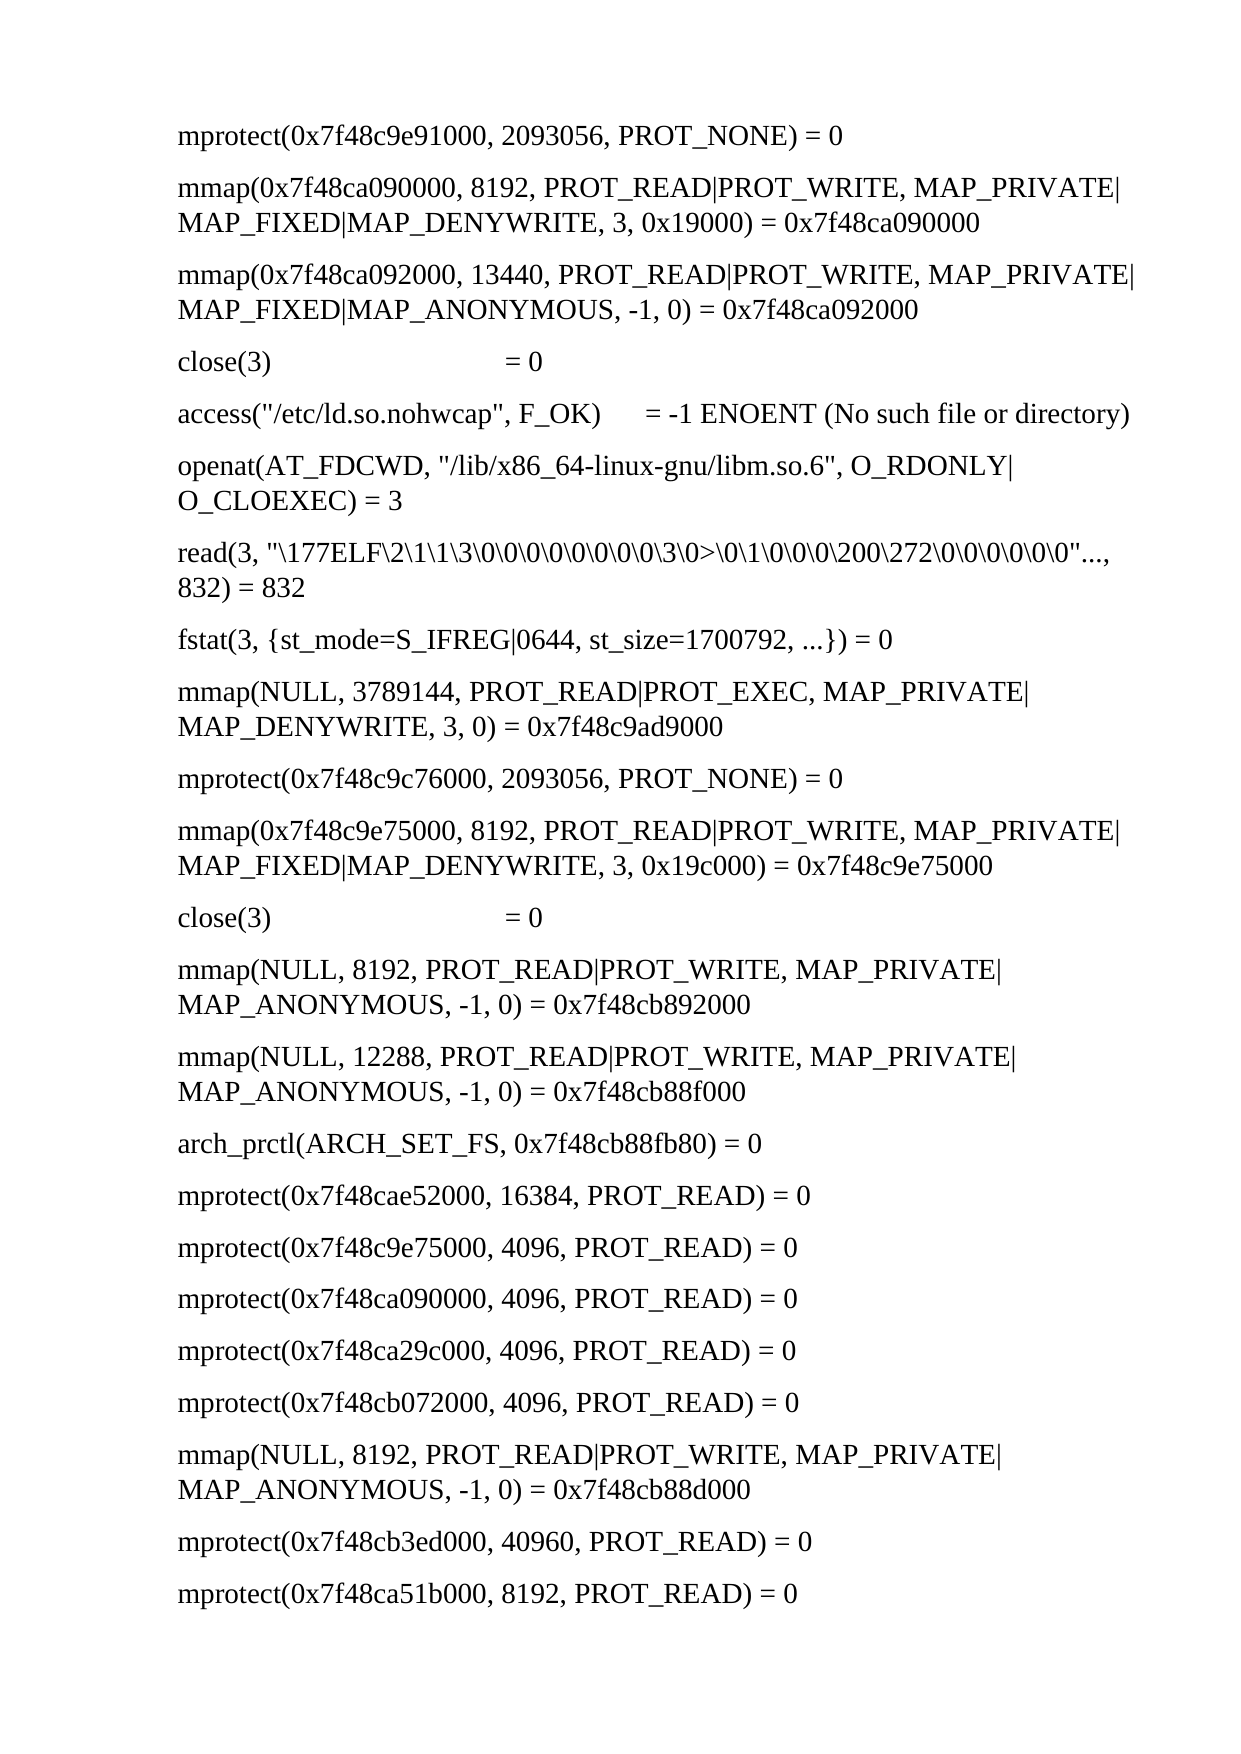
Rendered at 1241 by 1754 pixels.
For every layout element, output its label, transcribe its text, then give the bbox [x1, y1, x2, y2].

text mmap(NULL, 8192, PROT_READ|PROT_WRITE, MAP_PRIVATE|MAP_ANONYMOUS, -1, 0) = 0x7f48cb88d000 [177, 1437, 1152, 1506]
text mmap(NULL, 12288, PROT_READ|PROT_WRITE, MAP_PRIVATE|MAP_ANONYMOUS, -1, 0) = 0x7f48cb88f000 [177, 1039, 1152, 1108]
text mprotect(0x7f48ca090000, 4096, PROT_READ) = 0 [177, 1282, 1152, 1315]
text mprotect(0x7f48ca51b000, 8192, PROT_READ) = 0 [177, 1576, 1152, 1610]
text mmap(0x7f48ca092000, 13440, PROT_READ|PROT_WRITE, MAP_PRIVATE|MAP_FIXED|MAP_ANONYMOUS, -1, 0) = 0x7f48ca092000 [177, 257, 1152, 326]
text mmap(NULL, 3789144, PROT_READ|PROT_EXEC, MAP_PRIVATE|MAP_DENYWRITE, 3, 0) = 0x7f48c9ad9000 [177, 674, 1152, 743]
text read(3, "\177ELF\2\1\1\3\0\0\0\0\0\0\0\0\3\0>\0\1\0\0\0\200\272\0\0\0\0\0\0"..., 832) = 832 [177, 535, 1152, 604]
text mmap(0x7f48ca090000, 8192, PROT_READ|PROT_WRITE, MAP_PRIVATE|MAP_FIXED|MAP_DENYWRITE, 3, 0x19000) = 0x7f48ca090000 [177, 170, 1152, 239]
text fstat(3, {st_mode=S_IFREG|0644, st_size=1700792, ...}) = 0 [177, 622, 1152, 656]
text mmap(NULL, 8192, PROT_READ|PROT_WRITE, MAP_PRIVATE|MAP_ANONYMOUS, -1, 0) = 0x7f48cb892000 [177, 952, 1152, 1021]
text mprotect(0x7f48cb072000, 4096, PROT_READ) = 0 [177, 1385, 1152, 1419]
text mprotect(0x7f48c9e75000, 4096, PROT_READ) = 0 [177, 1230, 1152, 1263]
text mprotect(0x7f48cae52000, 16384, PROT_READ) = 0 [177, 1178, 1152, 1211]
text mprotect(0x7f48cb3ed000, 40960, PROT_READ) = 0 [177, 1524, 1152, 1558]
text mprotect(0x7f48ca29c000, 4096, PROT_READ) = 0 [177, 1333, 1152, 1367]
text arch_prctl(ARCH_SET_FS, 0x7f48cb88fb80) = 0 [177, 1126, 1152, 1159]
text mprotect(0x7f48c9e91000, 2093056, PROT_NONE) = 0 [177, 118, 1152, 152]
text access("/etc/ld.so.nohwcap", F_OK) = -1 ENOENT (No such file or directory) [177, 396, 1152, 429]
text close(3) = 0 [177, 344, 1152, 378]
text mmap(0x7f48c9e75000, 8192, PROT_READ|PROT_WRITE, MAP_PRIVATE|MAP_FIXED|MAP_DENYWRITE, 3, 0x19c000) = 0x7f48c9e75000 [177, 813, 1152, 882]
text openat(AT_FDCWD, "/lib/x86_64-linux-gnu/libm.so.6", O_RDONLY|O_CLOEXEC) = 3 [177, 448, 1152, 517]
text mprotect(0x7f48c9c76000, 2093056, PROT_NONE) = 0 [177, 761, 1152, 794]
text close(3) = 0 [177, 900, 1152, 933]
